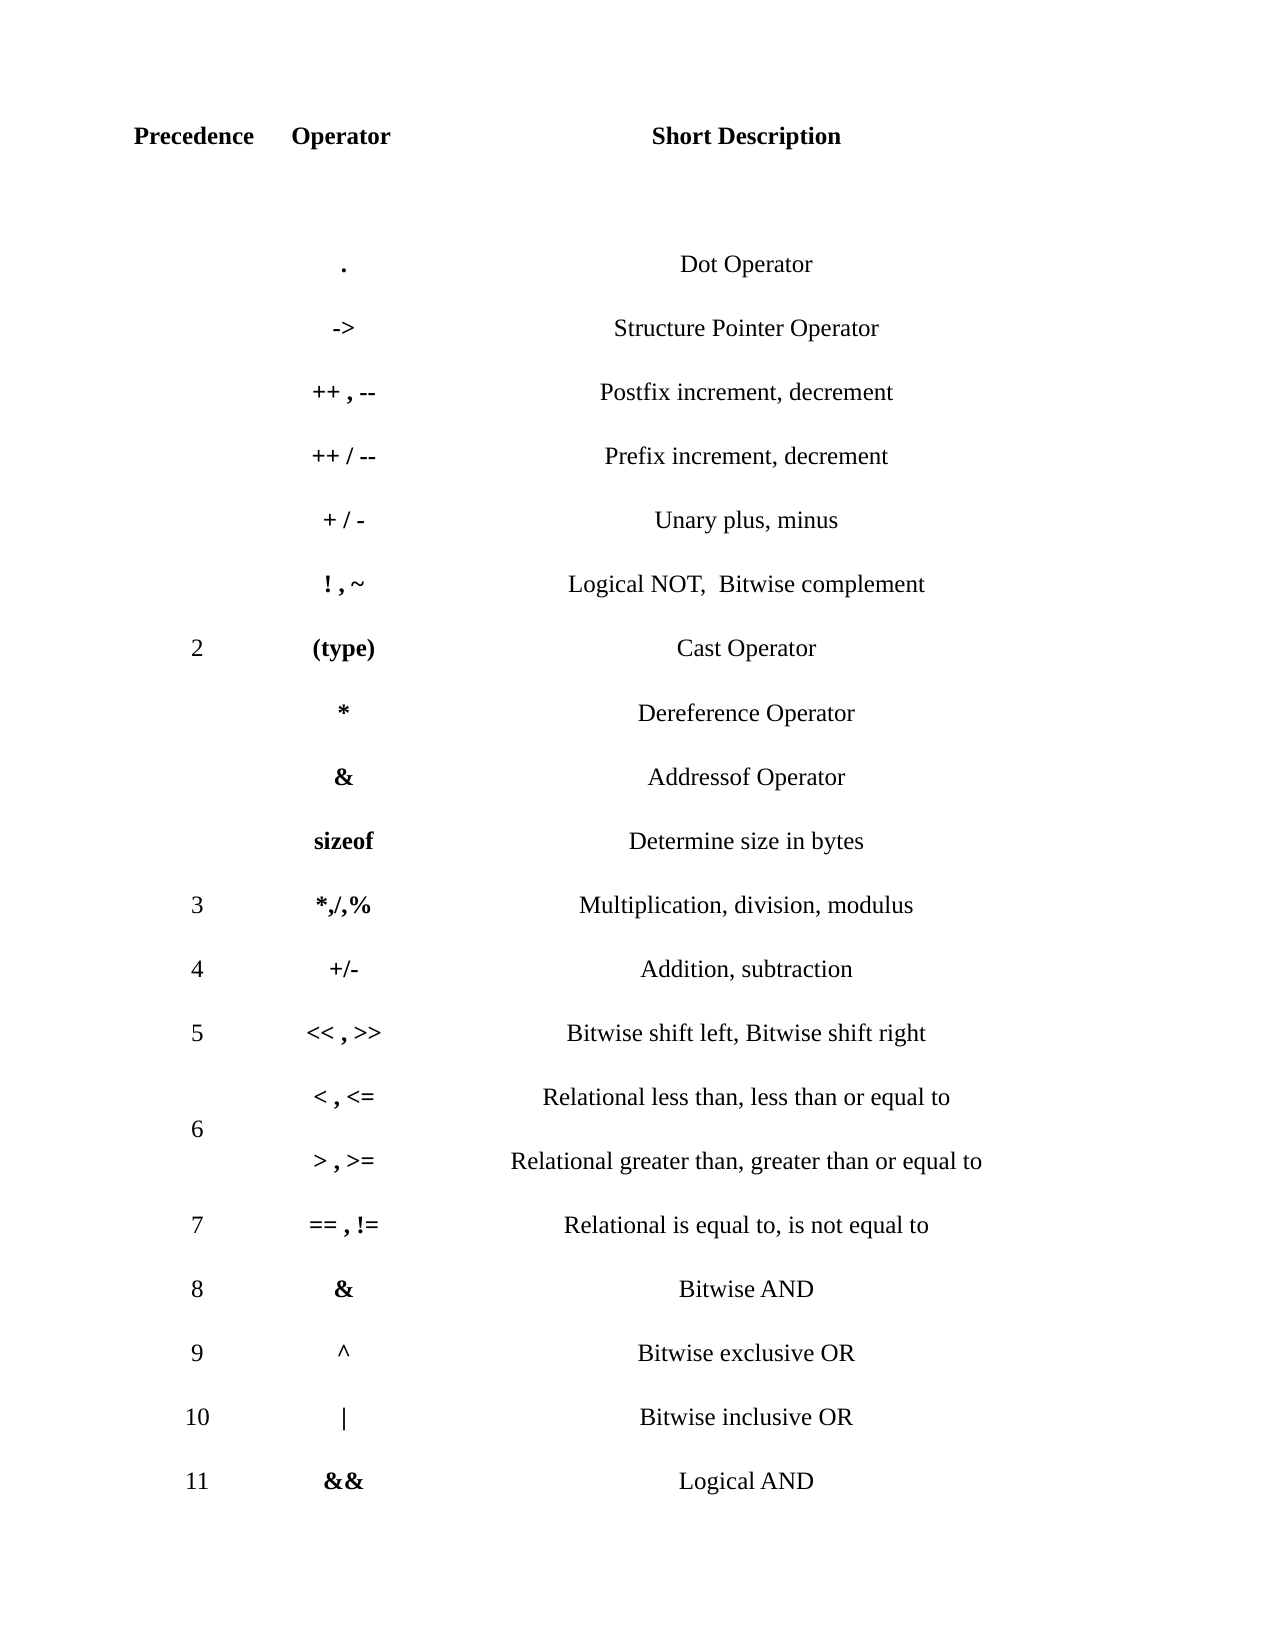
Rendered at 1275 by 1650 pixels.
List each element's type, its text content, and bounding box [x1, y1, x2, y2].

table_cell 8 [118, 1271, 276, 1335]
table_cell Determine size in bytes [412, 823, 1081, 887]
table_cell ++ , -- [276, 374, 412, 438]
table_cell +/- [276, 951, 412, 1015]
table_cell Bitwise shift left, Bitwise shift right [412, 1015, 1081, 1079]
table_cell Logical NOT, Bitwise complement [412, 567, 1081, 631]
table_header Operator [276, 118, 412, 182]
table_cell Dereference Operator [412, 695, 1081, 759]
table_cell Relational less than, less than or equal to [412, 1079, 1081, 1143]
table_cell & [276, 759, 412, 823]
table_cell ^ [276, 1335, 412, 1399]
table_cell & [276, 1271, 412, 1335]
table_cell Structure Pointer Operator [412, 310, 1081, 374]
table_cell 6 [118, 1079, 276, 1207]
table_cell Prefix increment, decrement [412, 439, 1081, 502]
table_cell Addition, subtraction [412, 951, 1081, 1015]
table_cell ++ / -- [276, 439, 412, 502]
table_header Short Description [412, 118, 1081, 182]
table_cell > , >= [276, 1143, 412, 1207]
table_cell sizeof [276, 823, 412, 887]
table_cell [276, 182, 412, 246]
table_cell *,/,% [276, 887, 412, 951]
table_cell ! , ~ [276, 567, 412, 631]
table_cell . [276, 246, 412, 310]
table_cell 3 [118, 887, 276, 951]
table_cell 7 [118, 1207, 276, 1271]
table_cell [412, 182, 1081, 246]
table_cell 11 [118, 1464, 276, 1527]
table_cell Relational greater than, greater than or equal to [412, 1143, 1081, 1207]
table_cell Addressof Operator [412, 759, 1081, 823]
table_cell Cast Operator [412, 631, 1081, 695]
table_cell Dot Operator [412, 246, 1081, 310]
table_cell == , != [276, 1207, 412, 1271]
table_cell Bitwise AND [412, 1271, 1081, 1335]
table_cell 2 [118, 439, 276, 887]
table_cell (type) [276, 631, 412, 695]
table_cell << , >> [276, 1015, 412, 1079]
table_cell Bitwise exclusive OR [412, 1335, 1081, 1399]
table_cell Unary plus, minus [412, 503, 1081, 567]
table_cell Postfix increment, decrement [412, 374, 1081, 438]
table_cell + / - [276, 503, 412, 567]
table_cell < , <= [276, 1079, 412, 1143]
table_cell Bitwise inclusive OR [412, 1399, 1081, 1463]
table_cell 9 [118, 1335, 276, 1399]
table_cell Logical AND [412, 1464, 1081, 1527]
table_cell | [276, 1399, 412, 1463]
table_cell && [276, 1464, 412, 1527]
table_header Precedence [118, 118, 276, 182]
table_cell 4 [118, 951, 276, 1015]
table_cell * [276, 695, 412, 759]
table_cell 5 [118, 1015, 276, 1079]
table_cell Relational is equal to, is not equal to [412, 1207, 1081, 1271]
table_cell 10 [118, 1399, 276, 1463]
table_cell Multiplication, division, modulus [412, 887, 1081, 951]
table_cell -> [276, 310, 412, 374]
